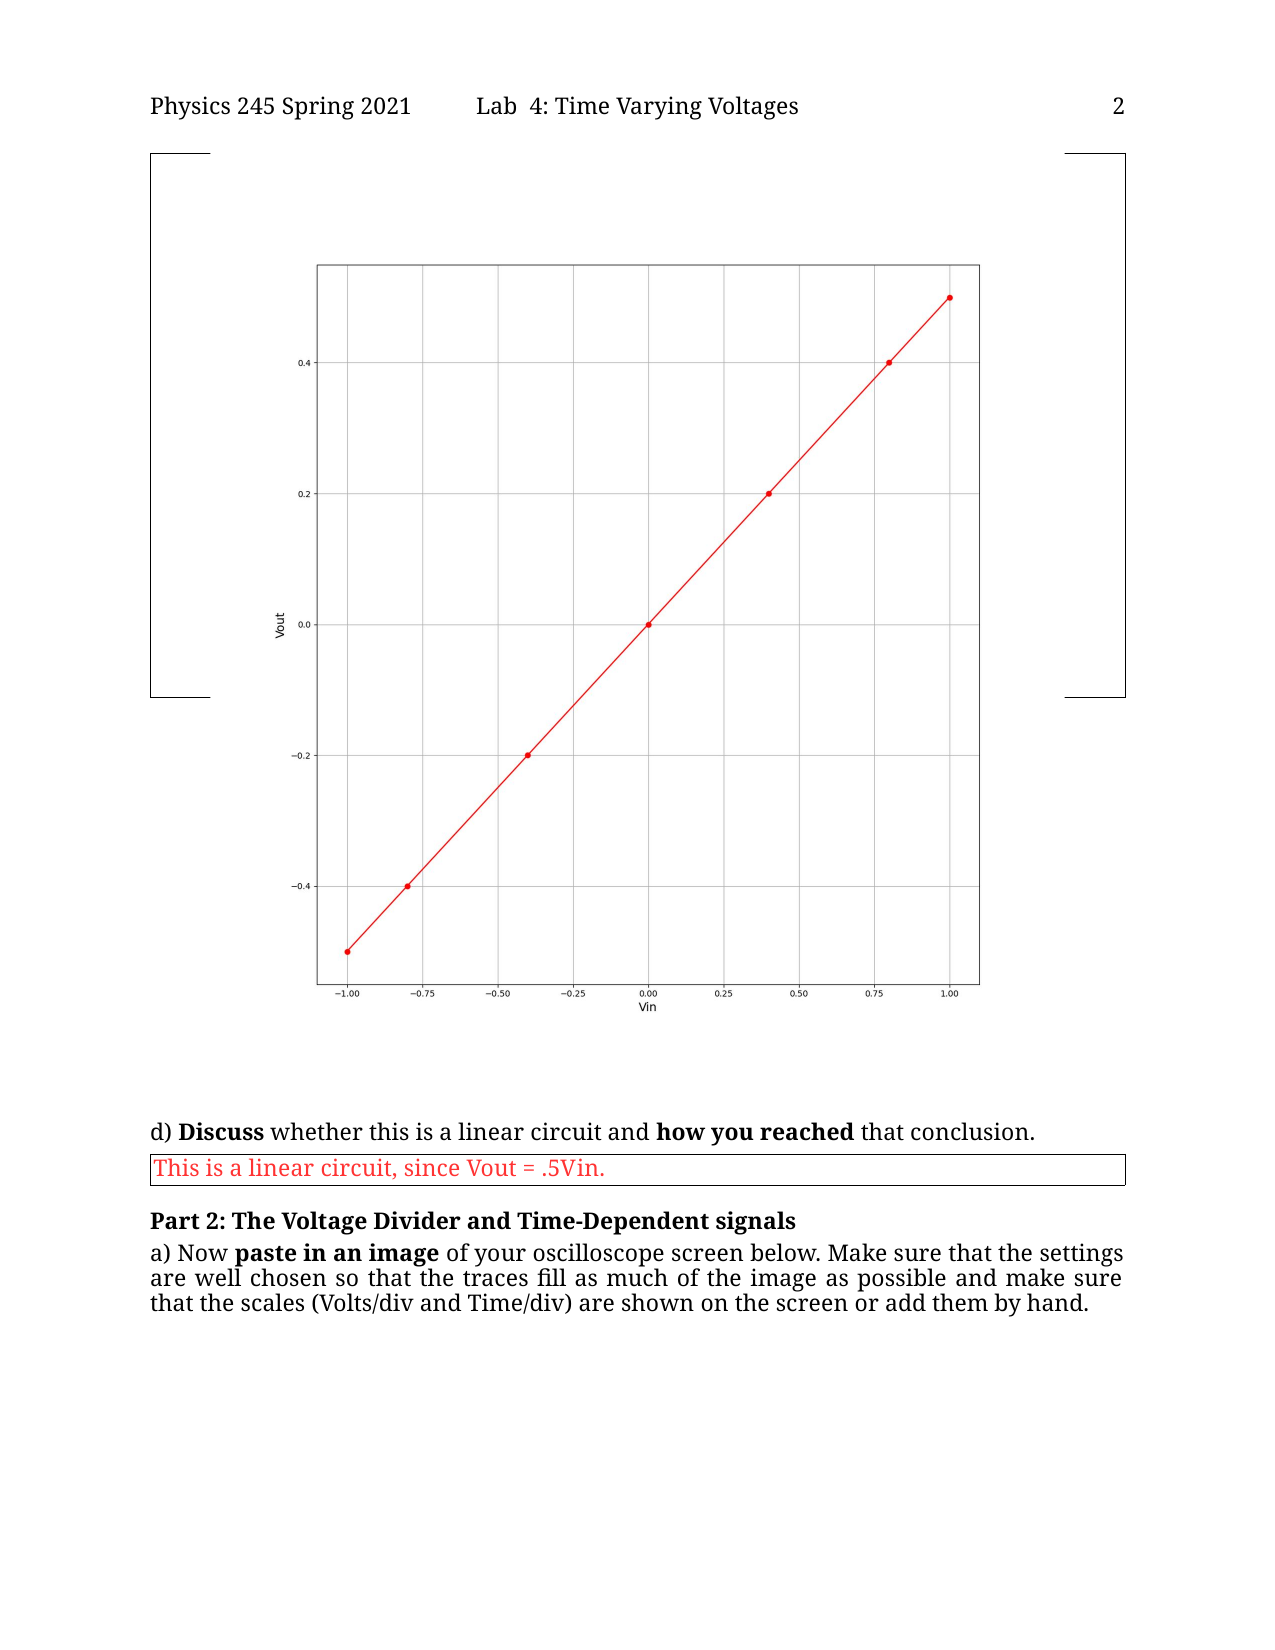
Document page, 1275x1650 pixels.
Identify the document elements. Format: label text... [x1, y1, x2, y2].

text This is a linear circuit, since Vout = .5Vin. [151, 1155, 1125, 1185]
picture [210, 152, 1065, 1087]
text a) Now paste in an image of your oscilloscope screen below. Make sure that the settings are well chosen so that the traces fill as much of the image as possible and make sure that the scales (Volts/div and Time/div) are shown on the screen or add them by hand. [150, 1241, 1125, 1316]
text d) Discuss whether this is a linear circuit and how you reached that conclusion. [150, 1120, 1125, 1145]
subtitle Part 2: The Voltage Divider and Time-Dependent signals [150, 1210, 1125, 1235]
